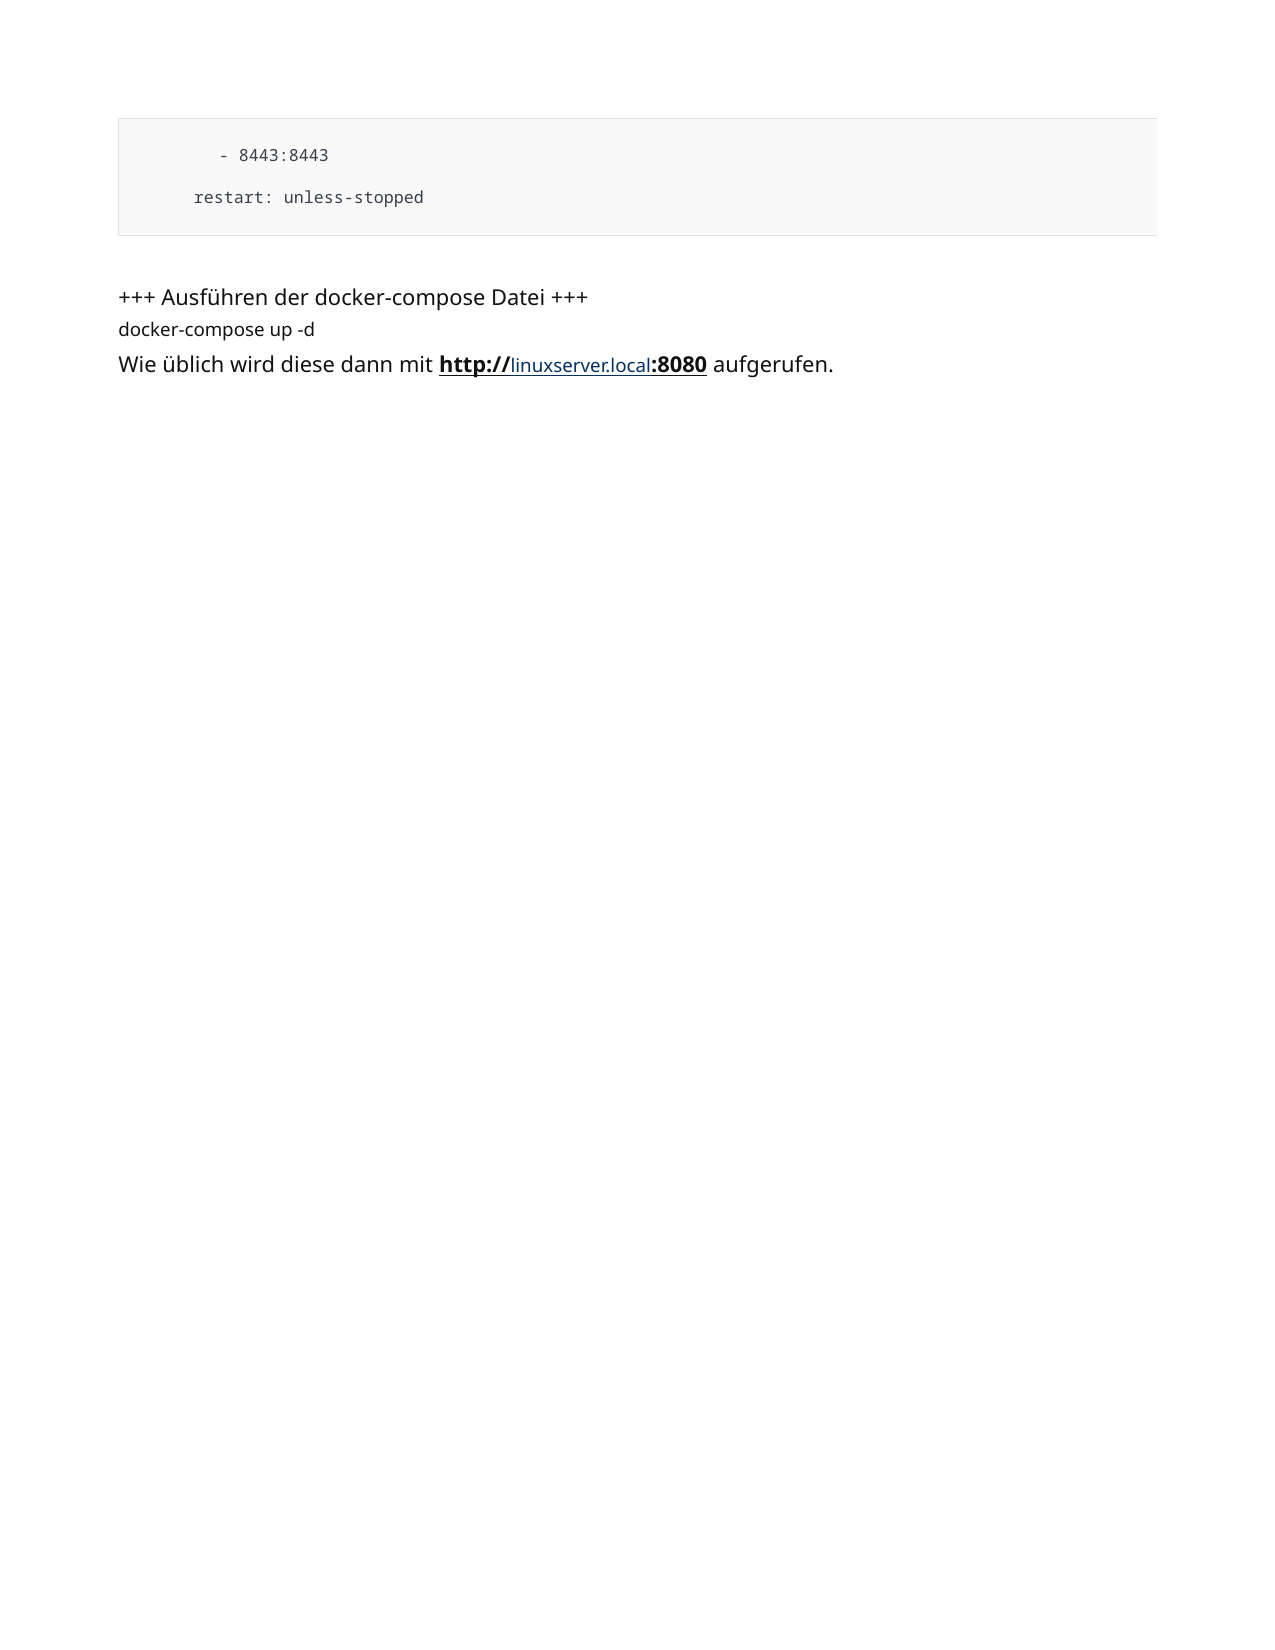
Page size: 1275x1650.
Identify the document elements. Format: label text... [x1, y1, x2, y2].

text +++ Ausführen der docker-compose Datei +++ [118, 282, 1157, 312]
text docker-compose up -d [118, 316, 1157, 342]
text - 8443:8443 [119, 119, 1157, 160]
text Wie üblich wird diese dann mit http://linuxserver.local:8080 aufgerufen. [118, 349, 1157, 379]
text restart: unless-stopped [119, 160, 1157, 235]
